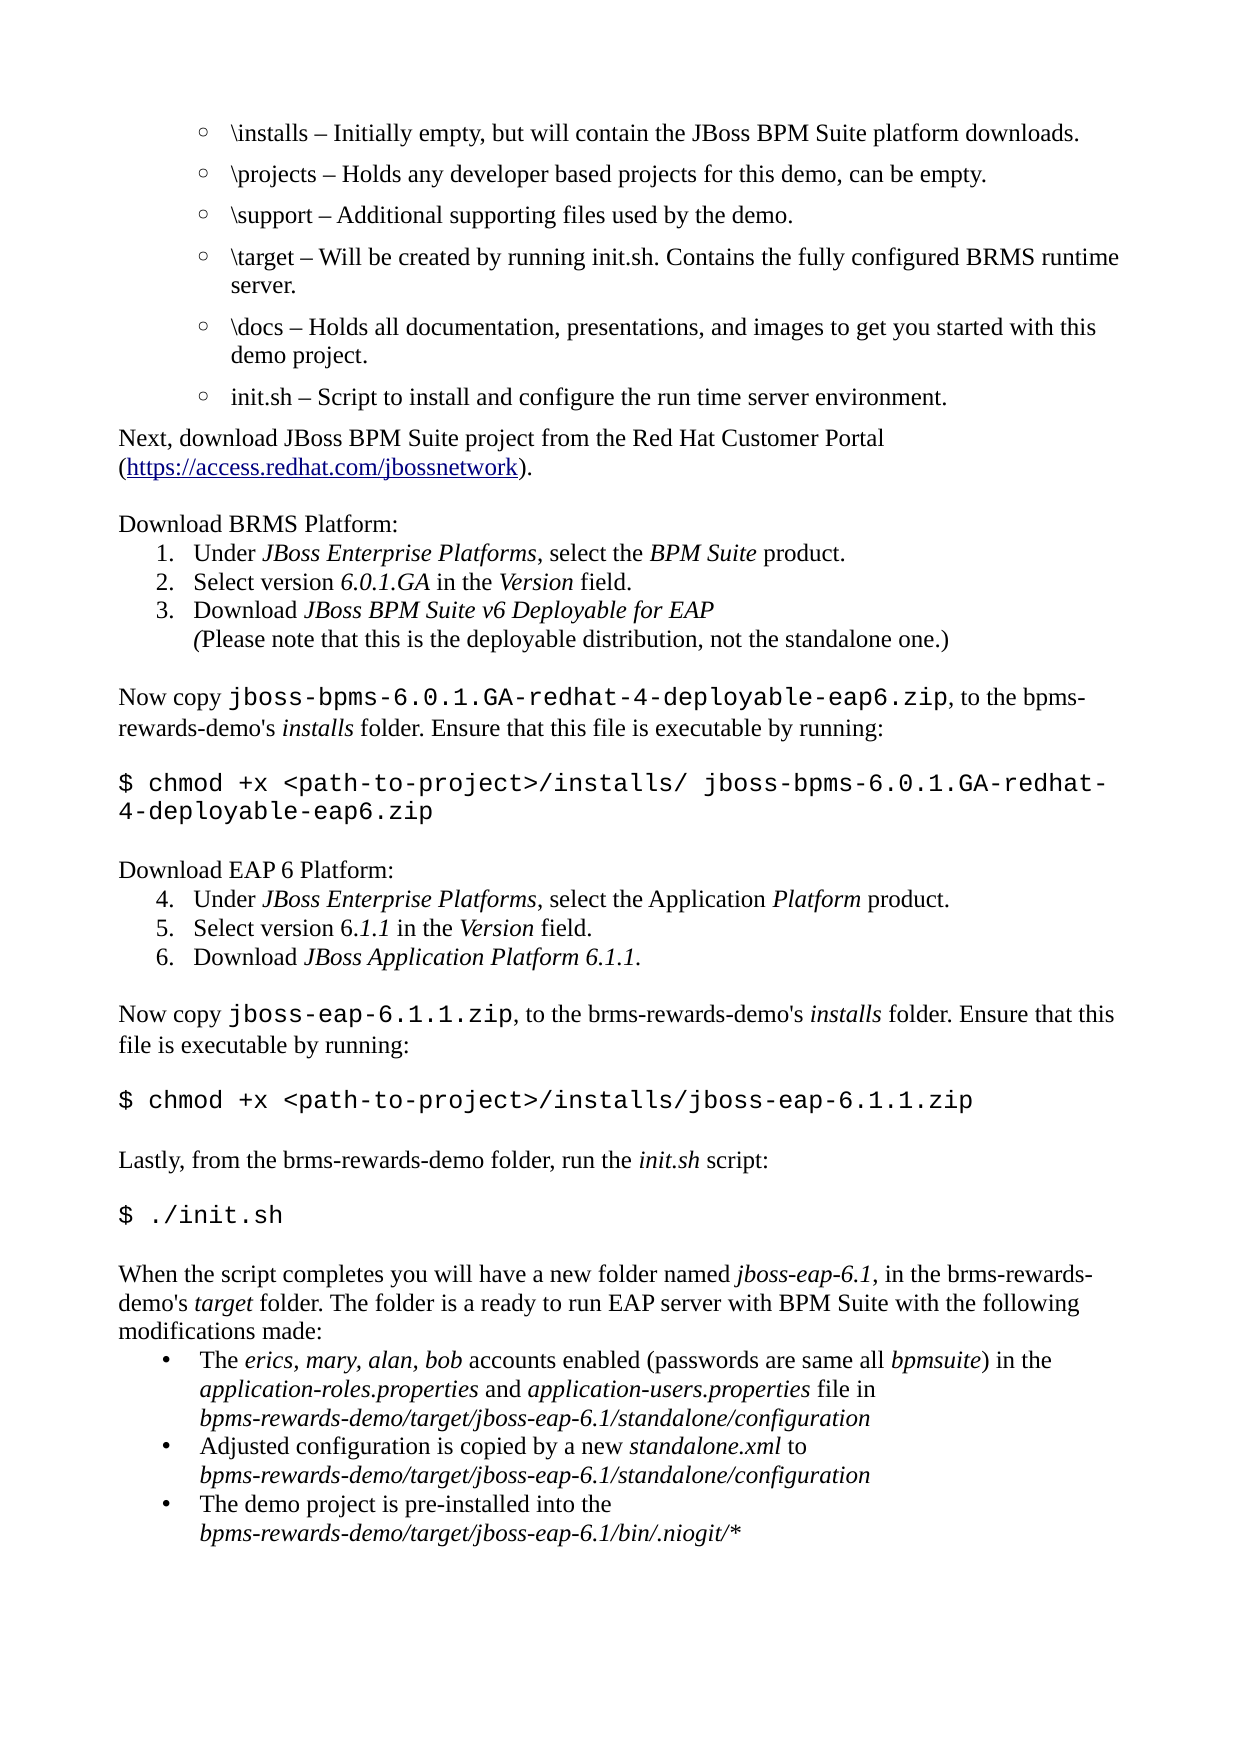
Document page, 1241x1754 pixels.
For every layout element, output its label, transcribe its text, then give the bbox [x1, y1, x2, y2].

list \support – Additional supporting files used by the demo. [193, 201, 1122, 229]
list Under JBoss Enterprise Platforms, select the Application Platform product. [156, 884, 1122, 913]
text $ chmod +x <path-to-project>/installs/ jboss-bpms-6.0.1.GA-redhat-4-deployable-eap6.zip [118, 770, 1122, 827]
text $ chmod +x <path-to-project>/installs/jboss-eap-6.1.1.zip [118, 1088, 1122, 1116]
list Adjusted configuration is copied by a new standalone.xml to bpms-rewards-demo/target/jboss-eap-6.1/standalone/configuration [162, 1431, 1122, 1489]
list Select version 6.0.1.GA in the Version field. [156, 567, 1122, 596]
list The demo project is pre-installed into the bpms-rewards-demo/target/jboss-eap-6.1/bin/.niogit/* [162, 1489, 1122, 1546]
text $ ./init.sh [118, 1202, 1122, 1231]
text Lastly, from the brms-rewards-demo folder, run the init.sh script: [118, 1145, 1122, 1173]
list Under JBoss Enterprise Platforms, select the BPM Suite product. [156, 538, 1122, 567]
text Download EAP 6 Platform: [118, 856, 1122, 884]
text Download BRMS Platform: [118, 481, 1122, 538]
list Download JBoss BPM Suite v6 Deployable for EAP (Please note that this is the deployable distribution, not the standalone one.) [156, 596, 1122, 653]
text When the script completes you will have a new folder named jboss-eap-6.1, in the brms-rewards-demo's target folder. The folder is a ready to run EAP server with BPM Suite with the following modifications made: [118, 1259, 1122, 1345]
list The erics, mary, alan, bob accounts enabled (passwords are same all bpmsuite) in the application-roles.properties and application-users.properties file in bpms-rewards-demo/target/jboss-eap-6.1/standalone/configuration [162, 1345, 1122, 1431]
list \projects – Holds any developer based projects for this demo, can be empty. [193, 159, 1122, 188]
list init.sh – Script to install and configure the run time server environment. [193, 382, 1122, 411]
text Now copy jboss-bpms-6.0.1.GA-redhat-4-deployable-eap6.zip, to the bpms-rewards-demo's installs folder. Ensure that this file is executable by running: [118, 682, 1122, 741]
list \installs – Initially empty, but will contain the JBoss BPM Suite platform downloads. [193, 118, 1122, 147]
text Next, download JBoss BPM Suite project from the Red Hat Customer Portal (https://access.redhat.com/jbossnetwork). [118, 423, 1122, 481]
list Select version 6.1.1 in the Version field. [156, 913, 1122, 942]
list Download JBoss Application Platform 6.1.1. [156, 942, 1122, 971]
list \target – Will be created by running init.sh. Contains the fully configured BRMS runtime server. [193, 242, 1122, 299]
list \docs – Holds all documentation, presentations, and images to get you started with this demo project. [193, 312, 1122, 369]
text Now copy jboss-eap-6.1.1.zip, to the brms-rewards-demo's installs folder. Ensure that this file is executable by running: [118, 999, 1122, 1059]
